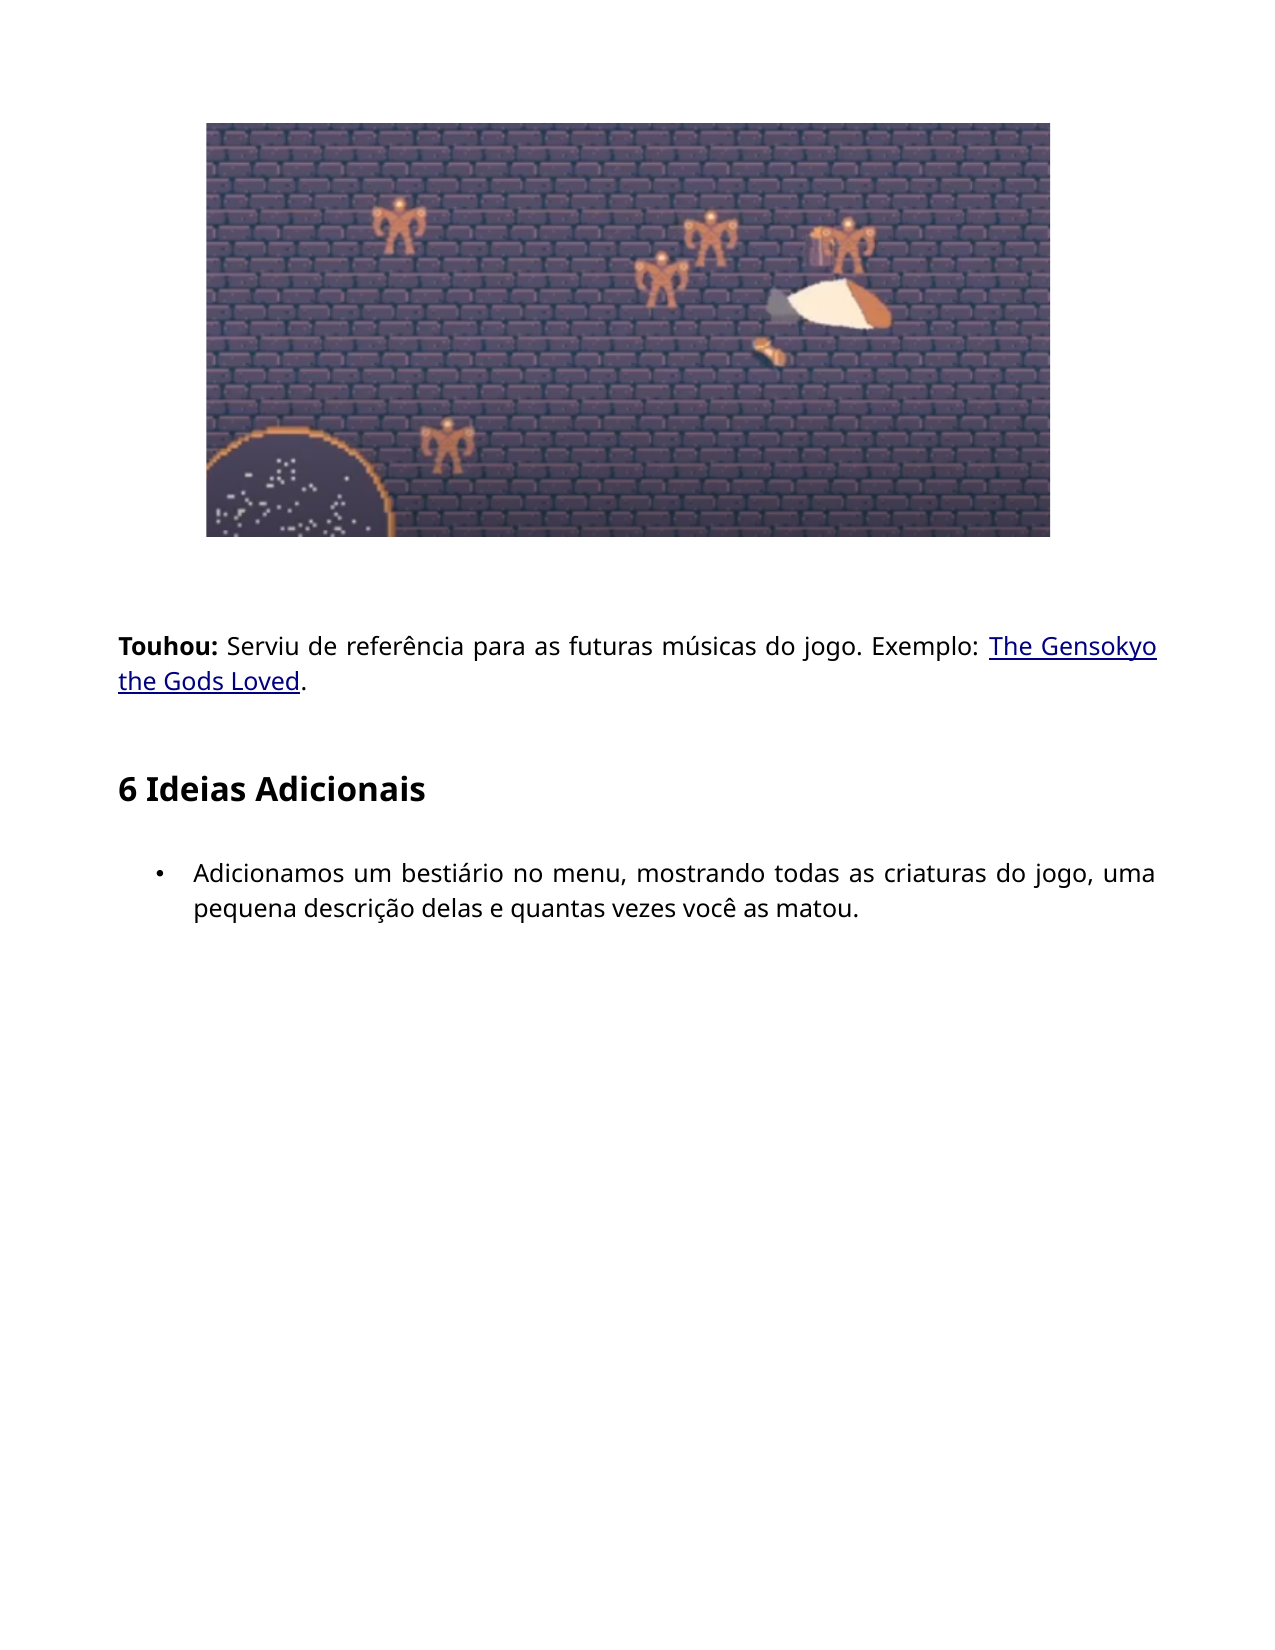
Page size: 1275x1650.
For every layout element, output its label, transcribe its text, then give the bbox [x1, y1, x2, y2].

text 6 Ideias Adicionais [118, 765, 1157, 811]
picture [206, 123, 1050, 537]
list Adicionamos um bestiário no menu, mostrando todas as criaturas do jogo, uma pequena descrição delas e quantas vezes você as matou. [156, 856, 1157, 924]
text Touhou: Serviu de referência para as futuras músicas do jogo. Exemplo: The Gensokyo the Gods Loved. [118, 629, 1157, 697]
